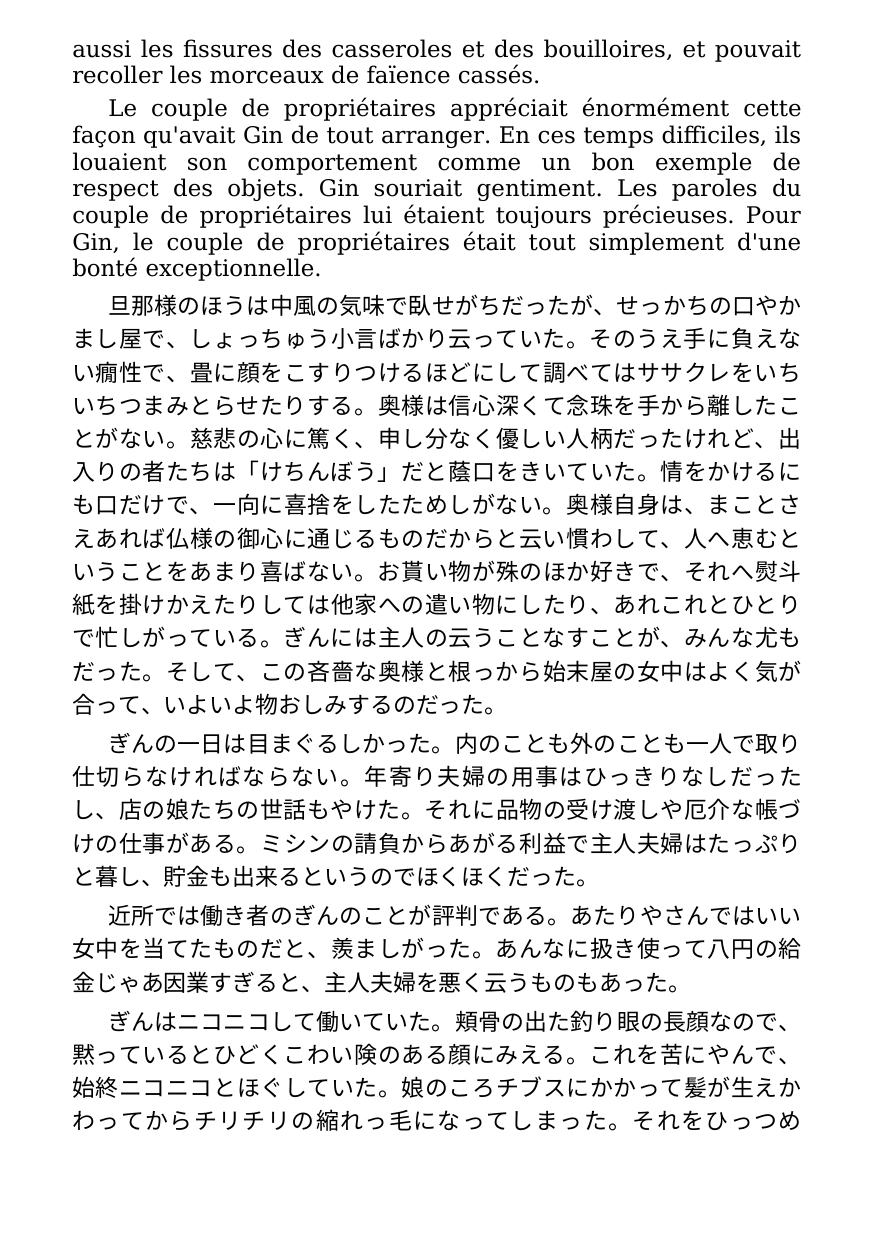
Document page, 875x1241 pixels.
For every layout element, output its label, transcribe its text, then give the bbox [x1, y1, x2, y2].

text 旦那様のほうは中風の気味で臥せがちだったが、せっかちの口やかまし屋で、しょっちゅう小言ばかり云っていた。そのうえ手に負えない癇性で、畳に顔をこすりつけるほどにして調べてはササクレをいちいちつまみとらせたりする。奥様は信心深くて念珠を手から離したことがない。慈悲の心に篤く、申し分なく優しい人柄だったけれど、出入りの者たちは「けちんぼう」だと蔭口をきいていた。情をかけるにも口だけで、一向に喜捨をしたためしがない。奥様自身は、まことさえあれば仏様の御心に通じるものだからと云い慣わして、人へ恵むということをあまり喜ばない。お貰い物が殊のほか好きで、それへ熨斗紙を掛けかえたりしては他家への遣い物にしたり、あれこれとひとりで忙しがっている。ぎんには主人の云うことなすことが、みんな尤もだった。そして、この吝嗇な奥様と根っから始末屋の女中はよく気が合って、いよいよ物おしみするのだった。 [72, 288, 802, 720]
text ぎんはニコニコして働いていた。頬骨の出た釣り眼の長顔なので、黙っているとひどくこわい険のある顔にみえる。これを苦にやんで、始終ニコニコとほぐしていた。娘のころチブスにかかって髪が生えかわってからチリチリの縮れっ毛になってしまった。それをひっつめ [72, 1003, 802, 1136]
text ぎんの一日は目まぐるしかった。内のことも外のことも一人で取り仕切らなければならない。年寄り夫婦の用事はひっきりなしだったし、店の娘たちの世話もやけた。それに品物の受け渡しや厄介な帳づけの仕事がある。ミシンの請負からあがる利益で主人夫婦はたっぷりと暮し、貯金も出来るというのでほくほくだった。 [72, 726, 802, 892]
text 近所では働き者のぎんのことが評判である。あたりやさんではいい女中を当てたものだと、羨ましがった。あんなに扱き使って八円の給金じゃあ因業すぎると、主人夫婦を悪く云うものもあった。 [72, 898, 802, 998]
text Le couple de propriétaires appréciait énormément cette façon qu'avait Gin de tout arranger. En ces temps difficiles, ils louaient son comportement comme un bon exemple de respect des objets. Gin souriait gentiment. Les paroles du couple de propriétaires lui étaient toujours précieuses. Pour Gin, le couple de propriétaires était tout simplement d'une bonté exceptionnelle. [72, 95, 802, 282]
text aussi les fissures des casseroles et des bouilloires, et pouvait recoller les morceaux de faïence cassés. [72, 36, 802, 89]
